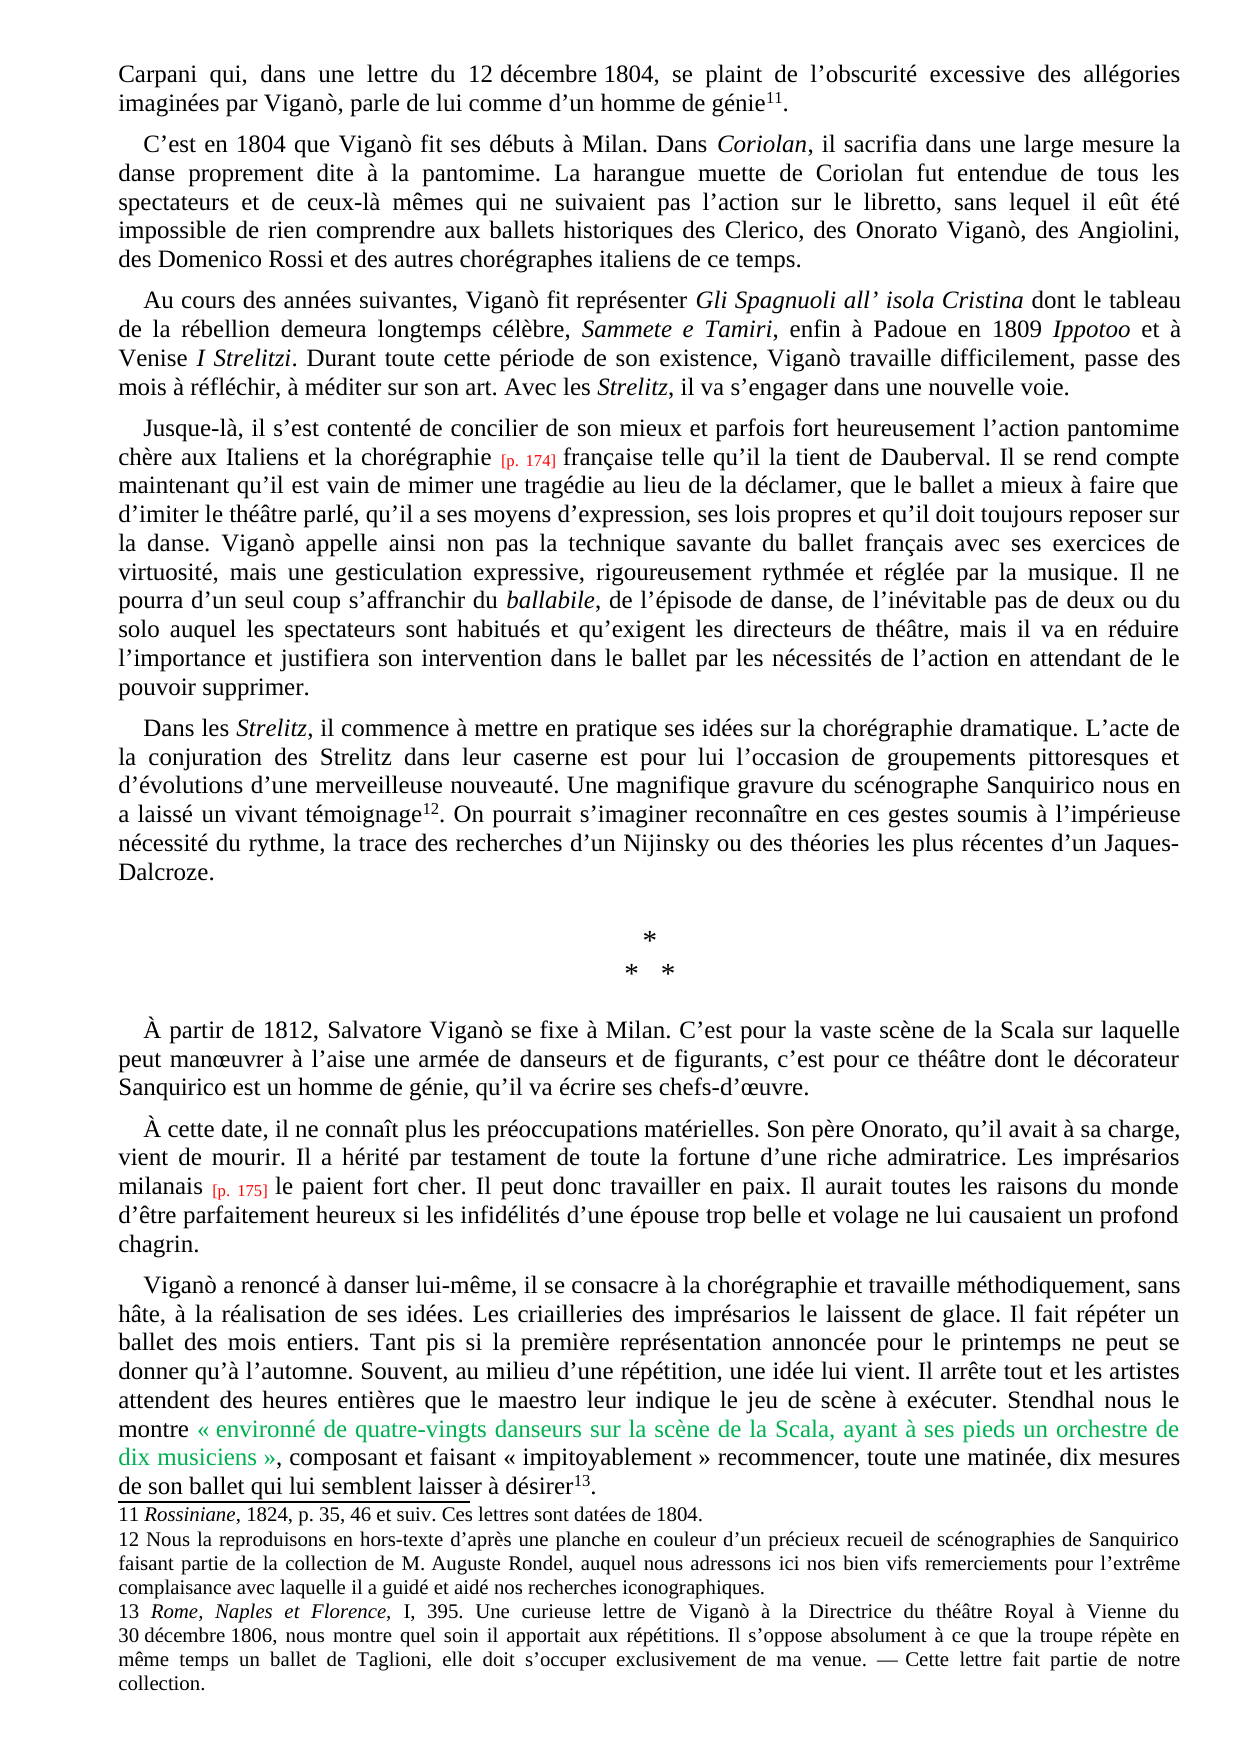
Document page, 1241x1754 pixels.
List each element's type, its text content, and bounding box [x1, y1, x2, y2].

text Rossiniane, 1824, p. 35, 46 et suiv. Ces lettres sont datées de 1804. [118, 1502, 1181, 1526]
text Jusque-là, il s’est contenté de concilier de son mieux et parfois fort heureusement l’action pantomime chère aux Italiens et la chorégraphie [p. 174] française telle qu’il la tient de Dauberval. Il se rend compte maintenant qu’il est vain de mimer une tragédie au lieu de la déclamer, que le ballet a mieux à faire que d’imiter le théâtre parlé, qu’il a ses moyens d’expression, ses lois propres et qu’il doit toujours reposer sur la danse. Viganò appelle ainsi non pas la technique savante du ballet français avec ses exercices de virtuosité, mais une gesticulation expressive, rigoureusement rythmée et réglée par la musique. Il ne pourra d’un seul coup s’affranchir du ballabile, de l’épisode de danse, de l’inévitable pas de deux ou du solo auquel les spectateurs sont habitués et qu’exigent les directeurs de théâtre, mais il va en réduire l’importance et justifiera son intervention dans le ballet par les nécessités de l’action en attendant de le pouvoir supprimer. [118, 413, 1181, 700]
text Nous la reproduisons en hors-texte d’après une planche en couleur d’un précieux recueil de scénographies de Sanquirico faisant partie de la collection de M. Auguste Rondel, auquel nous adressons ici nos bien vifs remerciements pour l’extrême complaisance avec laquelle il a guidé et aidé nos recherches iconographiques. [118, 1526, 1181, 1599]
text Carpani qui, dans une lettre du 12 décembre 1804, se plaint de l’obscurité excessive des allégories imaginées par Viganò, parle de lui comme d’un homme de génie. [118, 59, 1181, 117]
text C’est en 1804 que Viganò fit ses débuts à Milan. Dans Coriolan, il sacrifia dans une large mesure la danse proprement dite à la pantomime. La harangue muette de Coriolan fut entendue de tous les spectateurs et de ceux-là mêmes qui ne suivaient pas l’action sur le libretto, sans lequel il eût été impossible de rien comprendre aux ballets historiques des Clerico, des Onorato Viganò, des Angiolini, des Domenico Rossi et des autres chorégraphes italiens de ce temps. [118, 129, 1181, 273]
text Viganò a renoncé à danser lui-même, il se consacre à la chorégraphie et travaille méthodiquement, sans hâte, à la réalisation de ses idées. Les criailleries des imprésarios le laissent de glace. Il fait répéter un ballet des mois entiers. Tant pis si la première représentation annoncée pour le printemps ne peut se donner qu’à l’automne. Souvent, au milieu d’une répétition, une idée lui vient. Il arrête tout et les artistes attendent des heures entières que le maestro leur indique le jeu de scène à exécuter. Stendhal nous le montre « environné de quatre-vingts danseurs sur la scène de la Scala, ayant à ses pieds un orchestre de dix musiciens », composant et faisant « impitoyablement » recommencer, toute une matinée, dix mesures de son ballet qui lui semblent laisser à désirer. [118, 1270, 1181, 1500]
text À cette date, il ne connaît plus les préoccupations matérielles. Son père Onorato, qu’il avait à sa charge, vient de mourir. Il a hérité par testament de toute la fortune d’une riche admiratrice. Les imprésarios milanais [p. 175] le paient fort cher. Il peut donc travailler en paix. Il aurait toutes les raisons du monde d’être parfaitement heureux si les infidélités d’une épouse trop belle et volage ne lui causaient un profond chagrin. [118, 1114, 1181, 1257]
text * * * [118, 923, 1181, 990]
text À partir de 1812, Salvatore Viganò se fixe à Milan. C’est pour la vaste scène de la Scala sur laquelle peut manœuvrer à l’aise une armée de danseurs et de figurants, c’est pour ce théâtre dont le décorateur Sanquirico est un homme de génie, qu’il va écrire ses chefs-d’œuvre. [118, 1015, 1181, 1101]
text Dans les Strelitz, il commence à mettre en pratique ses idées sur la chorégraphie dramatique. L’acte de la conjuration des Strelitz dans leur caserne est pour lui l’occasion de groupements pittoresques et d’évolutions d’une merveilleuse nouveauté. Une magnifique gravure du scénographe Sanquirico nous en a laissé un vivant témoignage. On pourrait s’imaginer reconnaître en ces gestes soumis à l’impérieuse nécessité du rythme, la trace des recherches d’un Nijinsky ou des théories les plus récentes d’un Jaques-Dalcroze. [118, 713, 1181, 885]
text Rome, Naples et Florence, I, 395. Une curieuse lettre de Viganò à la Directrice du théâtre Royal à Vienne du 30 décembre 1806, nous montre quel soin il apportait aux répétitions. Il s’oppose absolument à ce que la troupe répète en même temps un ballet de Taglioni, elle doit s’occuper exclusivement de ma venue. — Cette lettre fait partie de notre collection. [118, 1599, 1181, 1695]
text Au cours des années suivantes, Viganò fit représenter Gli Spagnuoli all’ isola Cristina dont le tableau de la rébellion demeura longtemps célèbre, Sammete e Tamiri, enfin à Padoue en 1809 Ippotoo et à Venise I Strelitzi. Durant toute cette période de son existence, Viganò travaille difficilement, passe des mois à réfléchir, à méditer sur son art. Avec les Strelitz, il va s’engager dans une nouvelle voie. [118, 285, 1181, 400]
